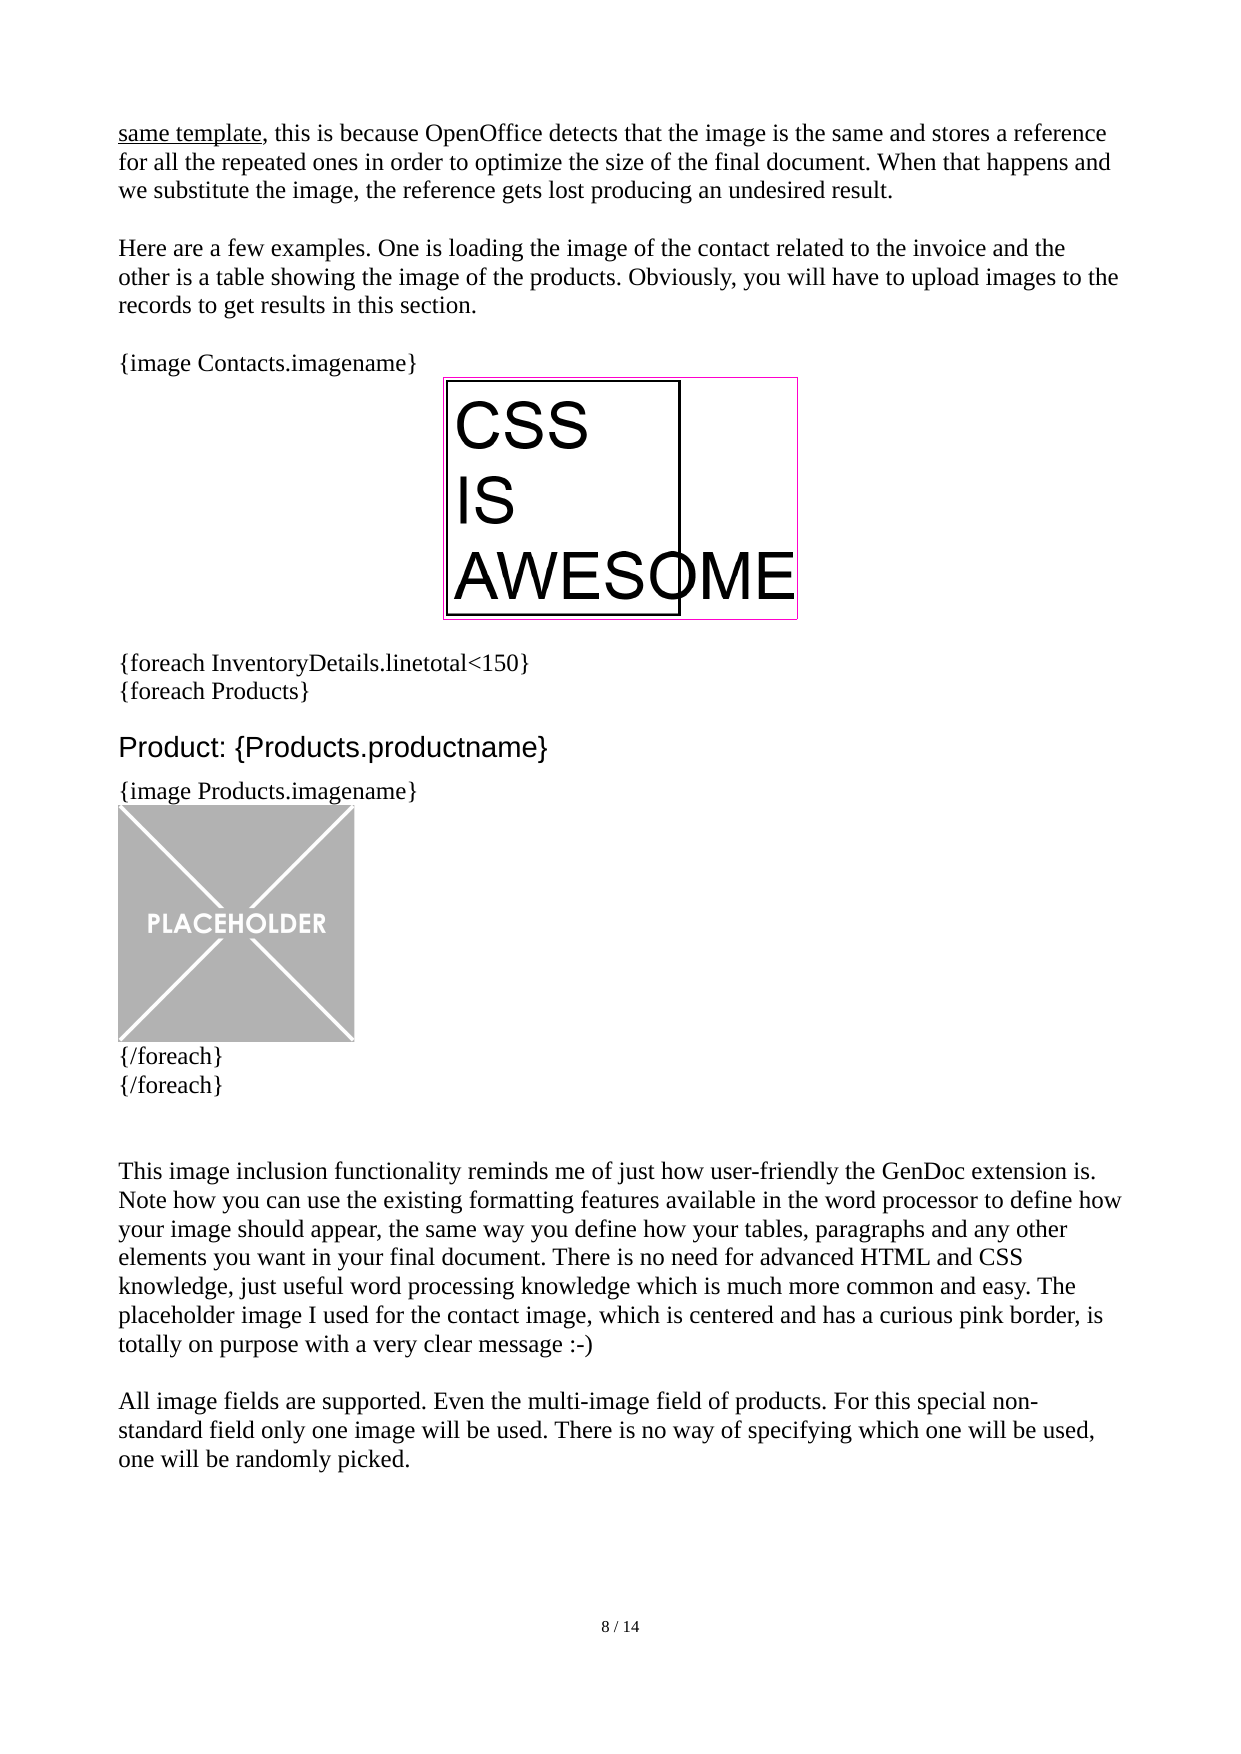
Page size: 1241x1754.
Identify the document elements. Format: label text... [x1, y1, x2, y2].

text {image Contacts.imagename} [118, 348, 1122, 377]
text same template, this is because OpenOffice detects that the image is the same and stores a reference for all the repeated ones in order to optimize the size of the final document. When that happens and we substitute the image, the reference gets lost producing an undesired result. [118, 118, 1122, 204]
text All image fields are supported. Even the multi-image field of products. For this special non-standard field only one image will be used. There is no way of specifying which one will be used, one will be randomly picked. [118, 1386, 1122, 1472]
text Here are a few examples. One is loading the image of the contact related to the invoice and the other is a table showing the image of the products. Obviously, you will have to upload images to the records to get results in this section. [118, 233, 1122, 319]
text {/foreach} [118, 1041, 1122, 1070]
text {foreach InventoryDetails.linetotal<150} [118, 648, 1122, 676]
picture [446, 380, 795, 616]
text {foreach Products} [118, 676, 1122, 705]
text This image inclusion functionality reminds me of just how user-friendly the GenDoc extension is. Note how you can use the existing formatting features available in the word processor to define how your image should appear, the same way you define how your tables, paragraphs and any other elements you want in your final document. There is no need for advanced HTML and CSS knowledge, just useful word processing knowledge which is much more common and easy. The placeholder image I used for the contact image, which is centered and has a curious pink border, is totally on purpose with a very clear message :-) [118, 1156, 1122, 1357]
text {/foreach} [118, 1070, 1122, 1099]
text {image Products.imagename} [118, 776, 1122, 805]
picture [118, 805, 355, 1042]
subtitle Product: {Products.productname} [118, 730, 1122, 764]
